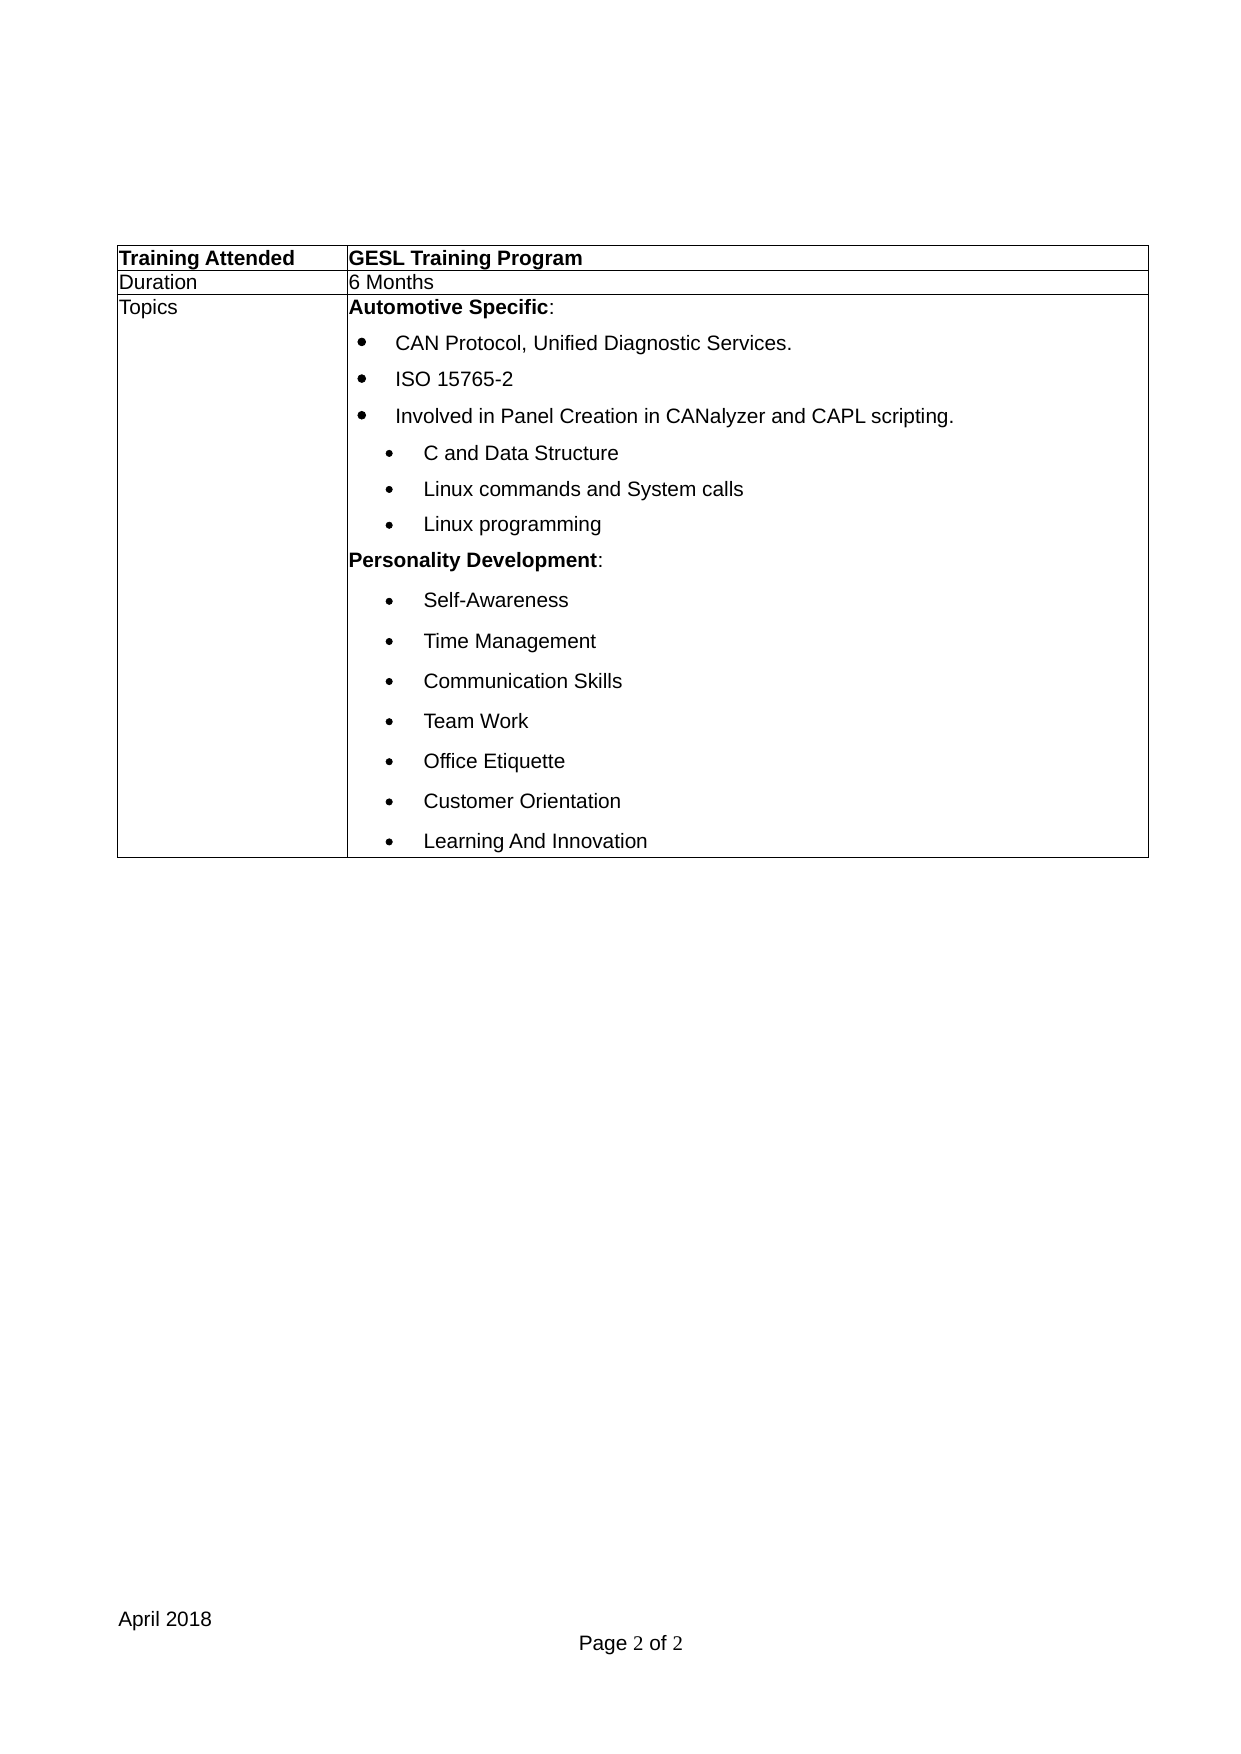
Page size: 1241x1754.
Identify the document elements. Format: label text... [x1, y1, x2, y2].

table_cell Duration [118, 271, 347, 294]
table_cell Automotive Specific: CAN Protocol, Unified Diagnostic Services. ISO 15765-2 Involved in Panel Creation in CANalyzer and CAPL scripting. C and Data Structure Linux commands and System calls Linux programming Personality Development: Self-Awareness Time Management Communication Skills Team Work Office Etiquette Customer Orientation Learning And Innovation [348, 295, 1148, 857]
table_cell 6 Months [348, 271, 1148, 294]
table_cell Topics [118, 295, 347, 857]
table_header GESL Training Program [348, 246, 1148, 269]
table_header Training Attended [118, 246, 347, 269]
